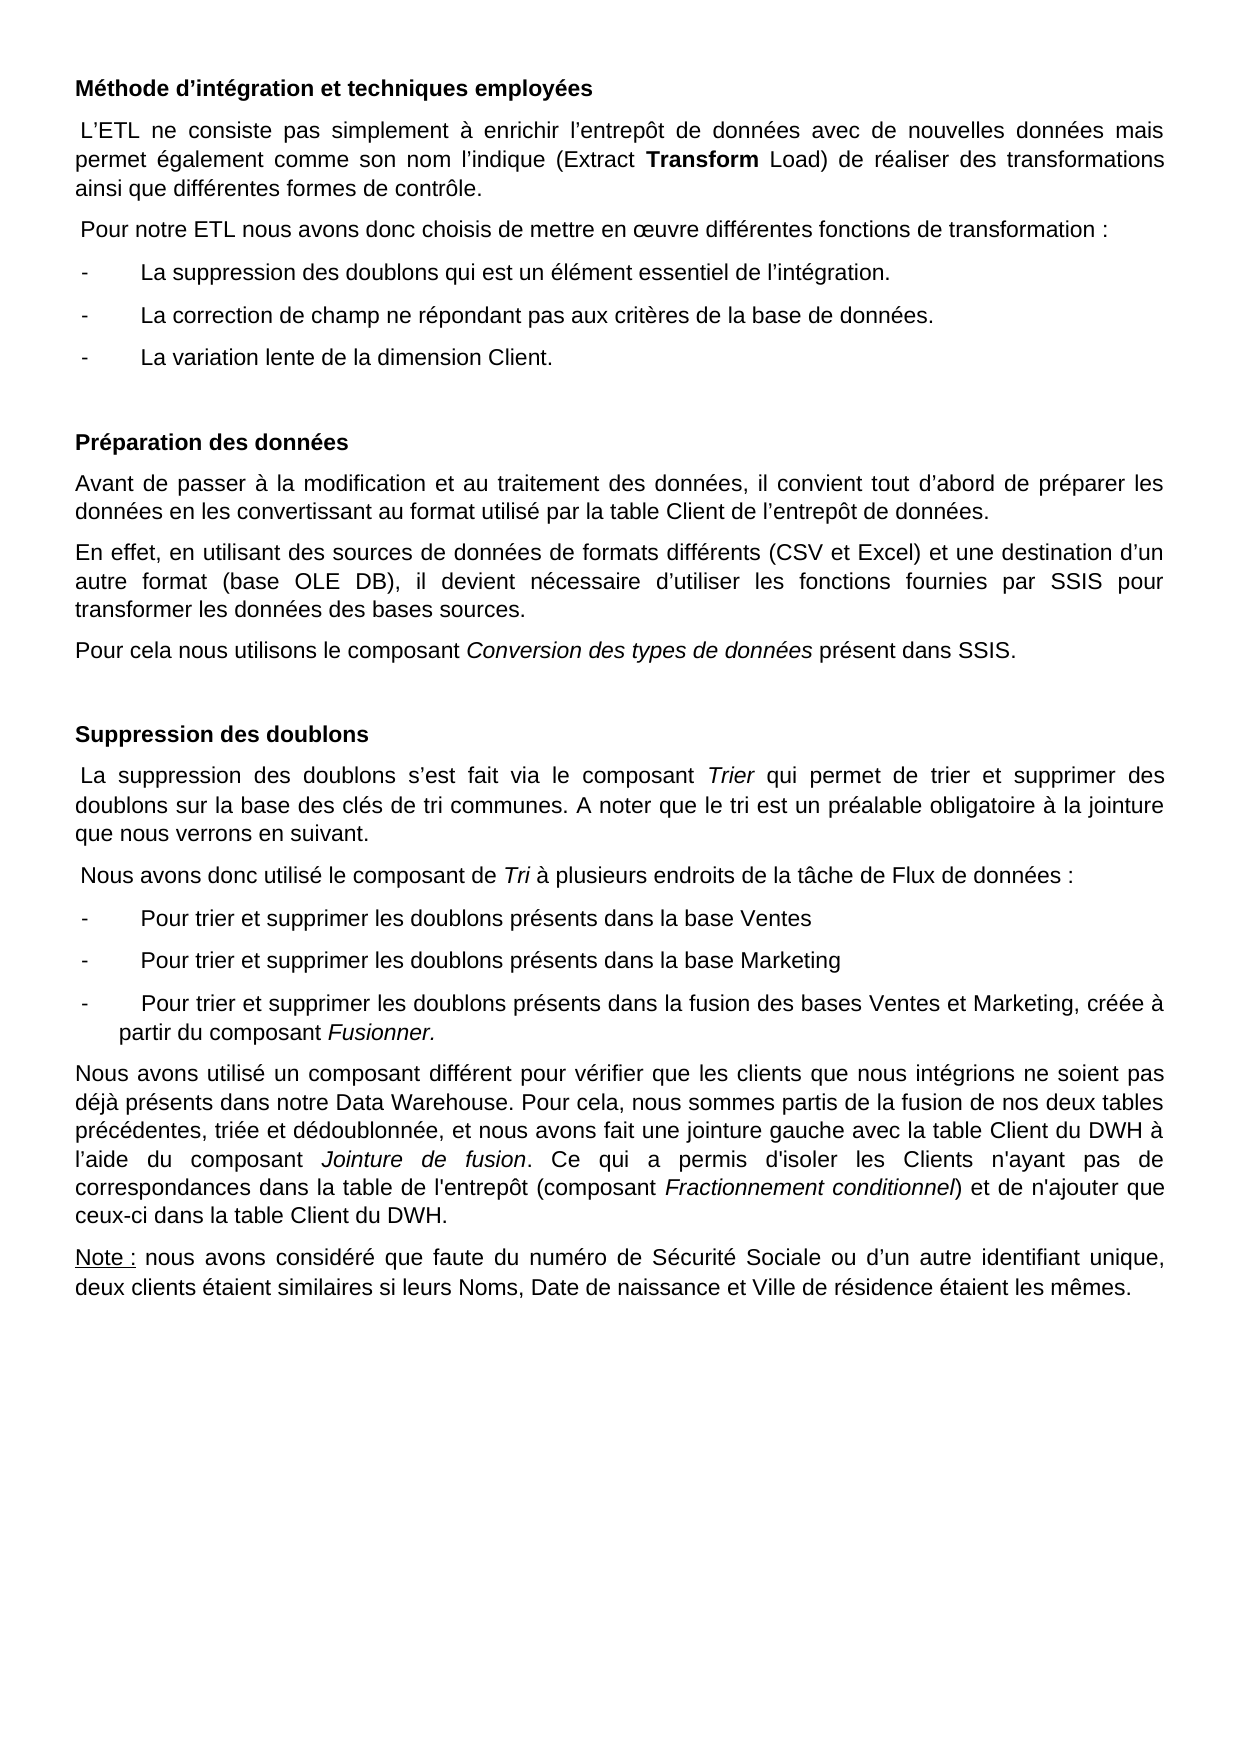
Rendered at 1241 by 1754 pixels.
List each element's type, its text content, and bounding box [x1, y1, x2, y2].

text Avant de passer à la modification et au traitement des données, il convient tout d’abord de préparer les données en les convertissant au format utilisé par la table Client de l’entrepôt de données. [75, 470, 1165, 525]
text Suppression des doublons [75, 721, 1165, 747]
text Pour notre ETL nous avons donc choisis de mettre en œuvre différentes fonctions de transformation : [75, 215, 1165, 243]
text - La correction de champ ne répondant pas aux critères de la base de données. [81, 301, 1165, 329]
text - Pour trier et supprimer les doublons présents dans la base Marketing [81, 947, 1165, 974]
text Nous avons donc utilisé le composant de Tri à plusieurs endroits de la tâche de Flux de données : [75, 861, 1165, 889]
text - La variation lente de la dimension Client. [81, 343, 1165, 372]
text Préparation des données [75, 429, 1165, 455]
text Pour cela nous utilisons le composant Conversion des types de données présent dans SSIS. [75, 637, 1165, 663]
text Méthode d’intégration et techniques employées [75, 75, 1165, 101]
text L’ETL ne consiste pas simplement à enrichir l’entrepôt de données avec de nouvelles données mais permet également comme son nom l’indique (Extract Transform Load) de réaliser des transformations ainsi que différentes formes de contrôle. [75, 116, 1165, 201]
text Nous avons utilisé un composant différent pour vérifier que les clients que nous intégrions ne soient pas déjà présents dans notre Data Warehouse. Pour cela, nous sommes partis de la fusion de nos deux tables précédentes, triée et dédoublonnée, et nous avons fait une jointure gauche avec la table Client du DWH à l’aide du composant Jointure de fusion. Ce qui a permis d'isoler les Clients n'ayant pas de correspondances dans la table de l'entrepôt (composant Fractionnement conditionnel) et de n'ajouter que ceux-ci dans la table Client du DWH. [75, 1060, 1165, 1229]
text - Pour trier et supprimer les doublons présents dans la fusion des bases Ventes et Marketing, créée à partir du composant Fusionner. [81, 989, 1165, 1046]
text Note : nous avons considéré que faute du numéro de Sécurité Sociale ou d’un autre identifiant unique, deux clients étaient similaires si leurs Noms, Date de naissance et Ville de résidence étaient les mêmes. [75, 1243, 1165, 1300]
text - Pour trier et supprimer les doublons présents dans la base Ventes [81, 904, 1165, 932]
text En effet, en utilisant des sources de données de formats différents (CSV et Excel) et une destination d’un autre format (base OLE DB), il devient nécessaire d’utiliser les fonctions fournies par SSIS pour transformer les données des bases sources. [75, 539, 1165, 622]
text - La suppression des doublons qui est un élément essentiel de l’intégration. [81, 258, 1165, 286]
text La suppression des doublons s’est fait via le composant Trier qui permet de trier et supprimer des doublons sur la base des clés de tri communes. A noter que le tri est un préalable obligatoire à la jointure que nous verrons en suivant. [75, 762, 1165, 847]
